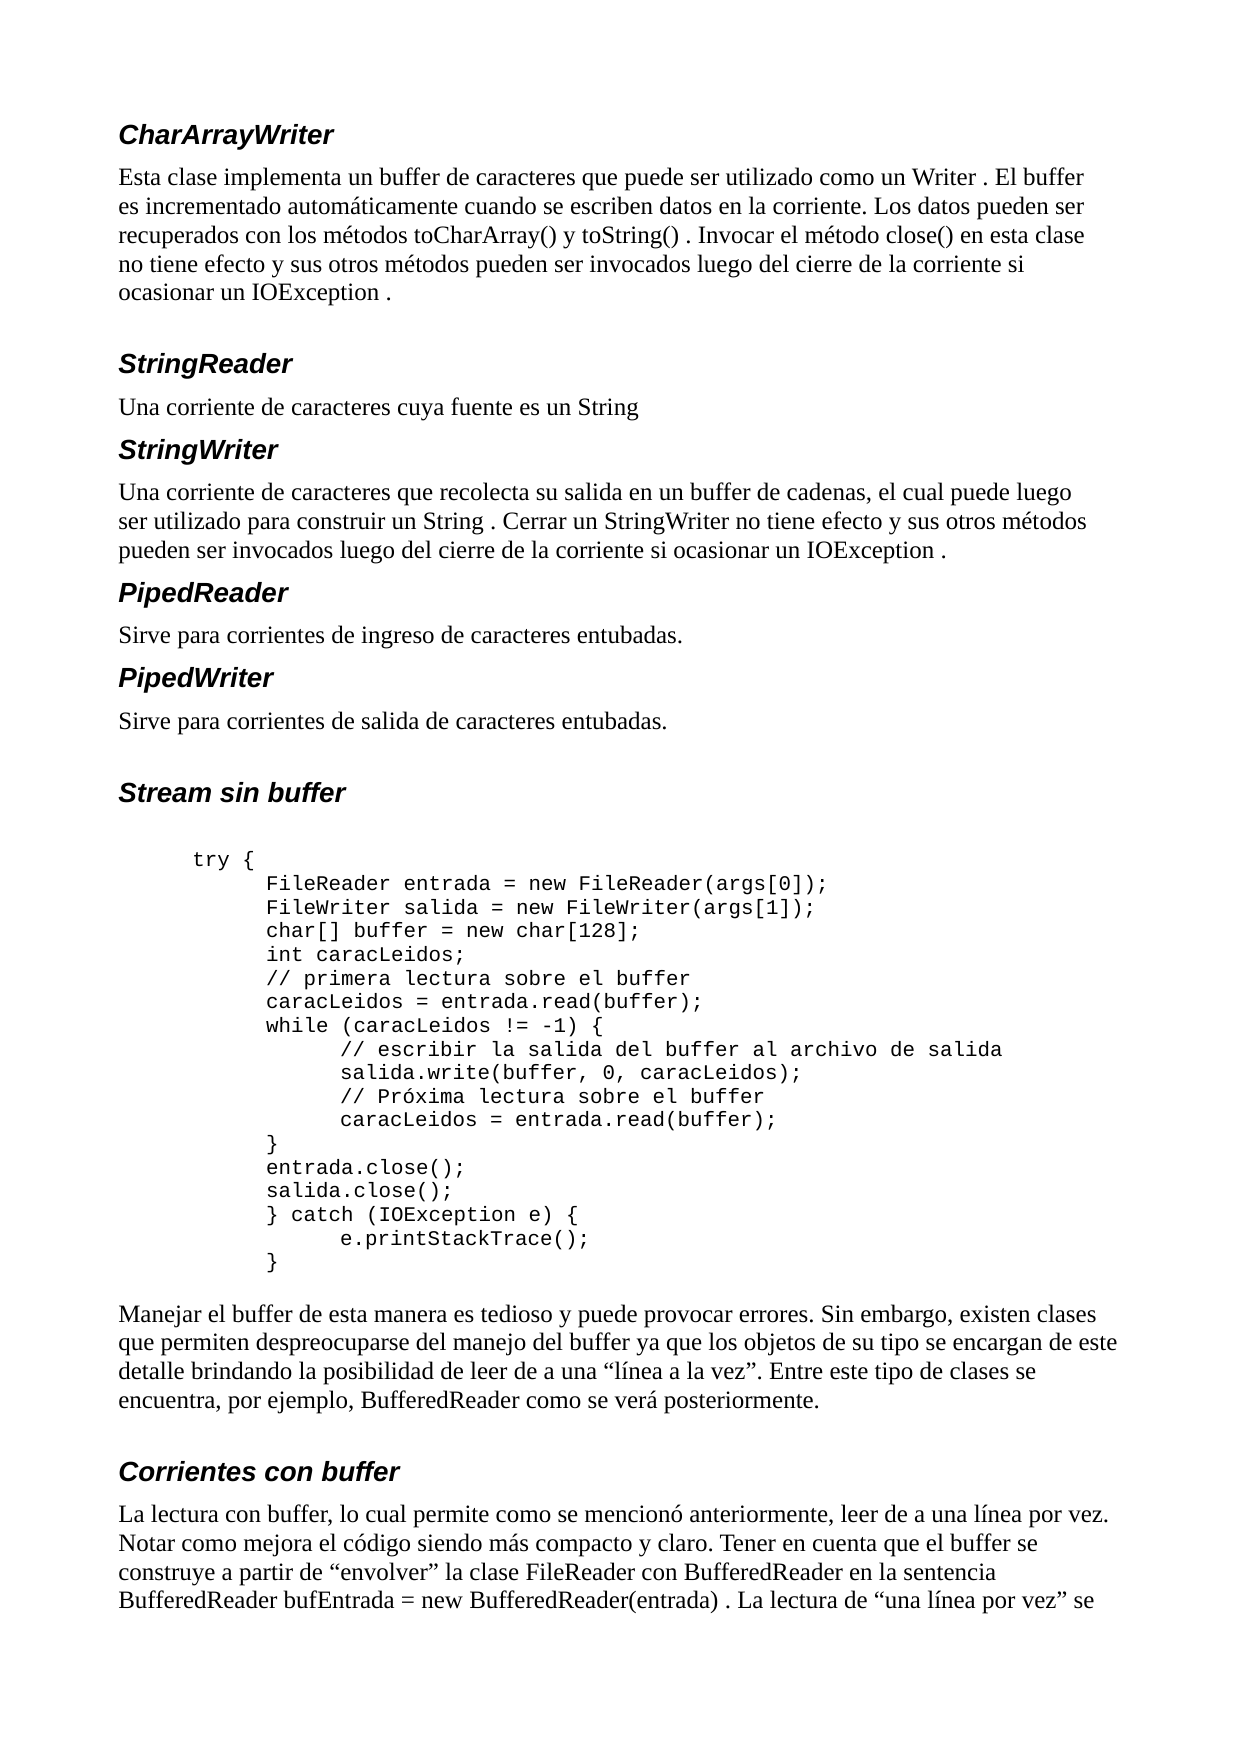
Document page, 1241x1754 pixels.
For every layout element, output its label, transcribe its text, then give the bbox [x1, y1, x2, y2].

text FileWriter salida = new FileWriter(args[1]); [118, 897, 1122, 920]
text Manejar el buffer de esta manera es tedioso y puede provocar errores. Sin embargo, existen clases [118, 1299, 1122, 1327]
text salida.write(buffer, 0, caracLeidos); [118, 1062, 1122, 1086]
text caracLeidos = entrada.read(buffer); [118, 991, 1122, 1015]
text Esta clase implementa un buffer de caracteres que puede ser utilizado como un Writer . El buffer [118, 162, 1122, 191]
subtitle CharArrayWriter [118, 118, 1122, 150]
text Sirve para corrientes de salida de caracteres entubadas. [118, 706, 1122, 735]
text } [118, 1251, 1122, 1275]
subtitle Corrientes con buffer [118, 1455, 1122, 1487]
text Una corriente de caracteres que recolecta su salida en un buffer de cadenas, el cual puede luego [118, 477, 1122, 506]
text while (caracLeidos != -1) { [118, 1015, 1122, 1038]
subtitle StringWriter [118, 433, 1122, 465]
text Una corriente de caracteres cuya fuente es un String [118, 392, 1122, 421]
text La lectura con buffer, lo cual permite como se mencionó anteriormente, leer de a una línea por vez. [118, 1499, 1122, 1528]
subtitle Stream sin buffer [118, 776, 1122, 808]
text ocasionar un IOException . [118, 277, 1122, 306]
text } [118, 1133, 1122, 1157]
text int caracLeidos; [118, 944, 1122, 968]
text pueden ser invocados luego del cierre de la corriente si ocasionar un IOException . [118, 535, 1122, 564]
text Notar como mejora el código siendo más compacto y claro. Tener en cuenta que el buffer se construye a partir de “envolver” la clase FileReader con BufferedReader en la sentencia BufferedReader bufEntrada = new BufferedReader(entrada) . La lectura de “una línea por vez” se [118, 1528, 1122, 1614]
subtitle PipedWriter [118, 662, 1122, 694]
text ser utilizado para construir un String . Cerrar un StringWriter no tiene efecto y sus otros métodos [118, 506, 1122, 535]
text no tiene efecto y sus otros métodos pueden ser invocados luego del cierre de la corriente si [118, 249, 1122, 277]
text e.printStackTrace(); [118, 1228, 1122, 1251]
text // primera lectura sobre el buffer [118, 968, 1122, 991]
text entrada.close(); [118, 1157, 1122, 1180]
text try { [118, 849, 1122, 873]
text // Próxima lectura sobre el buffer [118, 1086, 1122, 1109]
subtitle PipedReader [118, 576, 1122, 608]
text es incrementado automáticamente cuando se escriben datos en la corriente. Los datos pueden ser [118, 191, 1122, 220]
text // escribir la salida del buffer al archivo de salida [118, 1038, 1122, 1062]
subtitle StringReader [118, 347, 1122, 379]
text FileReader entrada = new FileReader(args[0]); [118, 873, 1122, 897]
text que permiten despreocuparse del manejo del buffer ya que los objetos de su tipo se encargan de este detalle brindando la posibilidad de leer de a una “línea a la vez”. Entre este tipo de clases se encuentra, por ejemplo, BufferedReader como se verá posteriormente. [118, 1327, 1122, 1414]
text salida.close(); [118, 1180, 1122, 1204]
text recuperados con los métodos toCharArray() y toString() . Invocar el método close() en esta clase [118, 220, 1122, 249]
text caracLeidos = entrada.read(buffer); [118, 1109, 1122, 1133]
text } catch (IOException e) { [118, 1204, 1122, 1228]
text char[] buffer = new char[128]; [118, 920, 1122, 944]
text Sirve para corrientes de ingreso de caracteres entubadas. [118, 621, 1122, 649]
